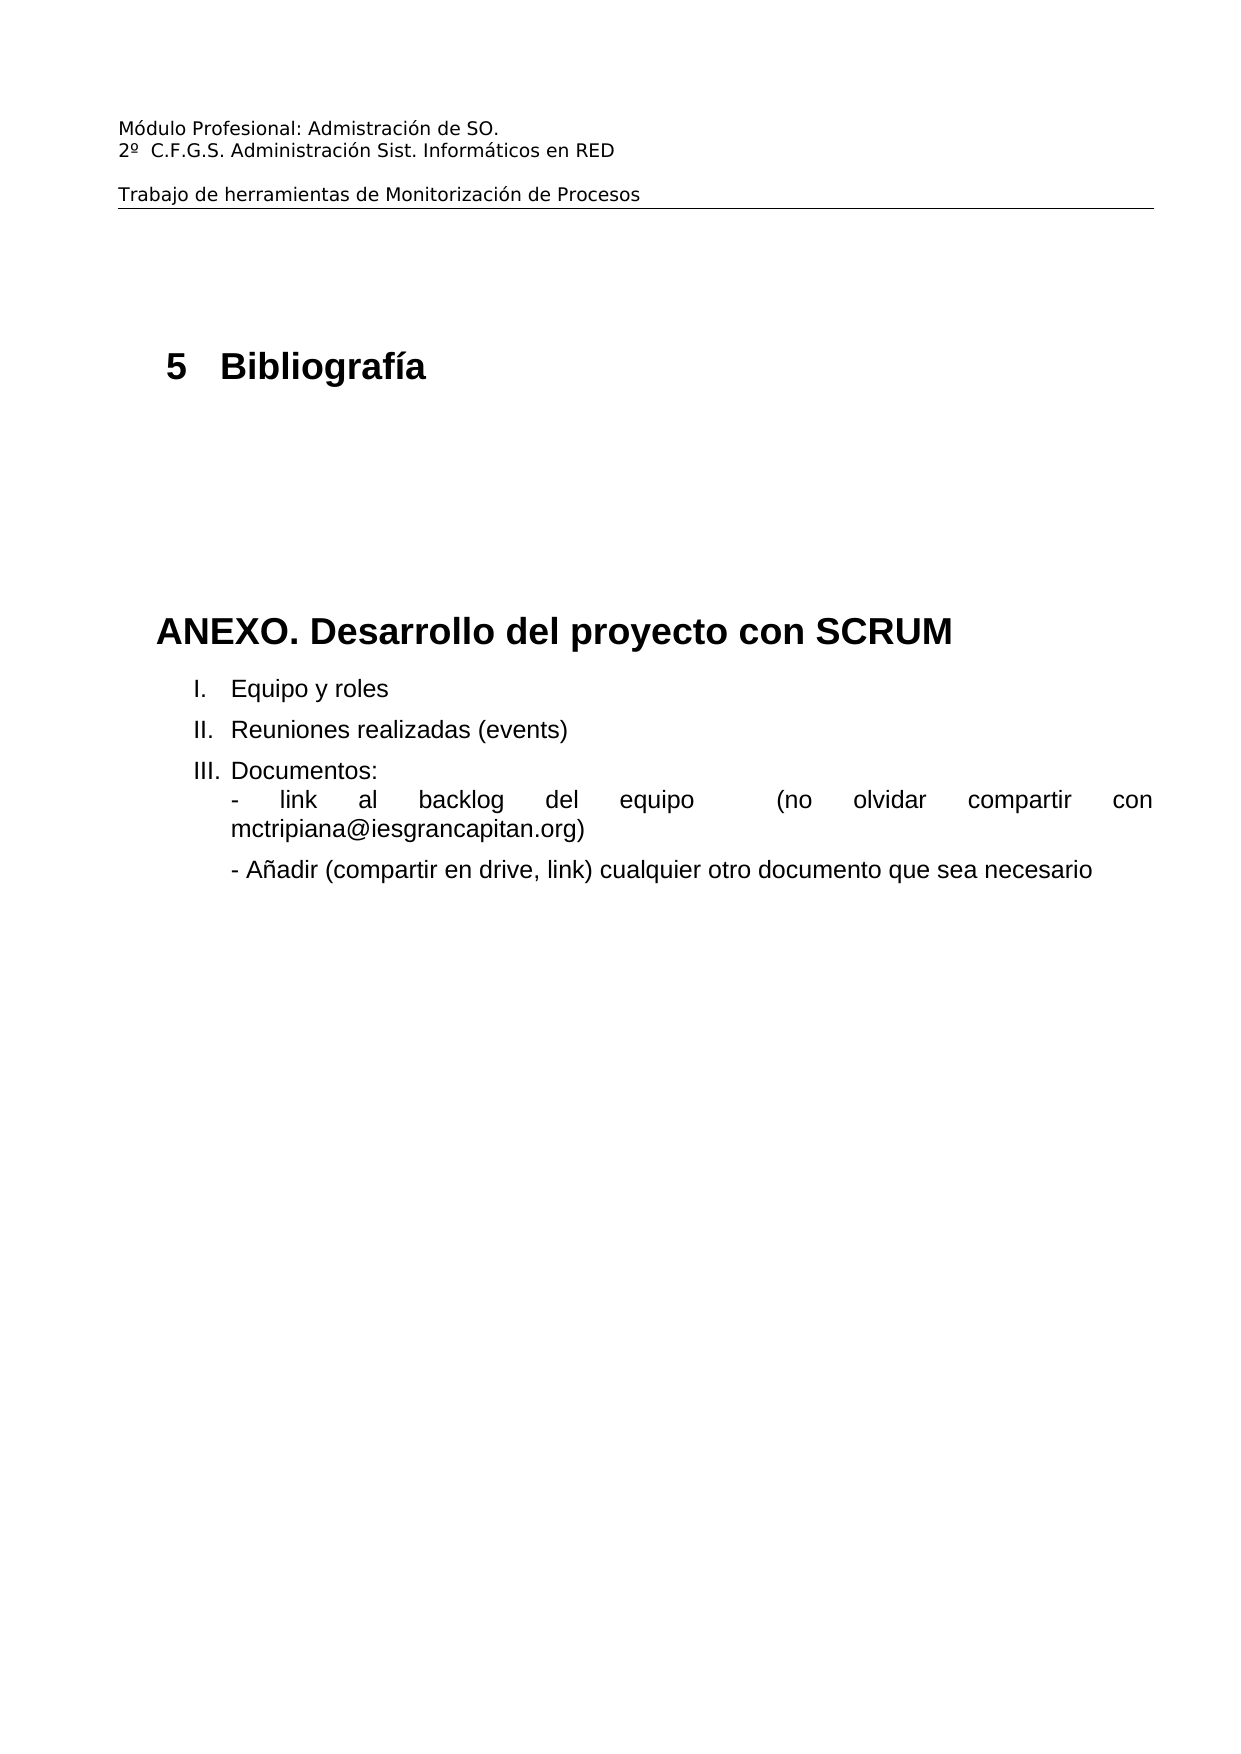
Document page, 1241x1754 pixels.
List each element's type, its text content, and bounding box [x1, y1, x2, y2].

list Documentos: - link al backlog del equipo (no olvidar compartir con mctripiana@iesgrancapitan.org) [193, 756, 1154, 842]
subtitle ANEXO. Desarrollo del proyecto con SCRUM [118, 609, 1154, 653]
list Reuniones realizadas (events) [193, 715, 1154, 744]
subtitle Bibliografía [118, 344, 1154, 430]
list Equipo y roles [193, 674, 1154, 702]
list - Añadir (compartir en drive, link) cualquier otro documento que sea necesario [193, 855, 1154, 884]
